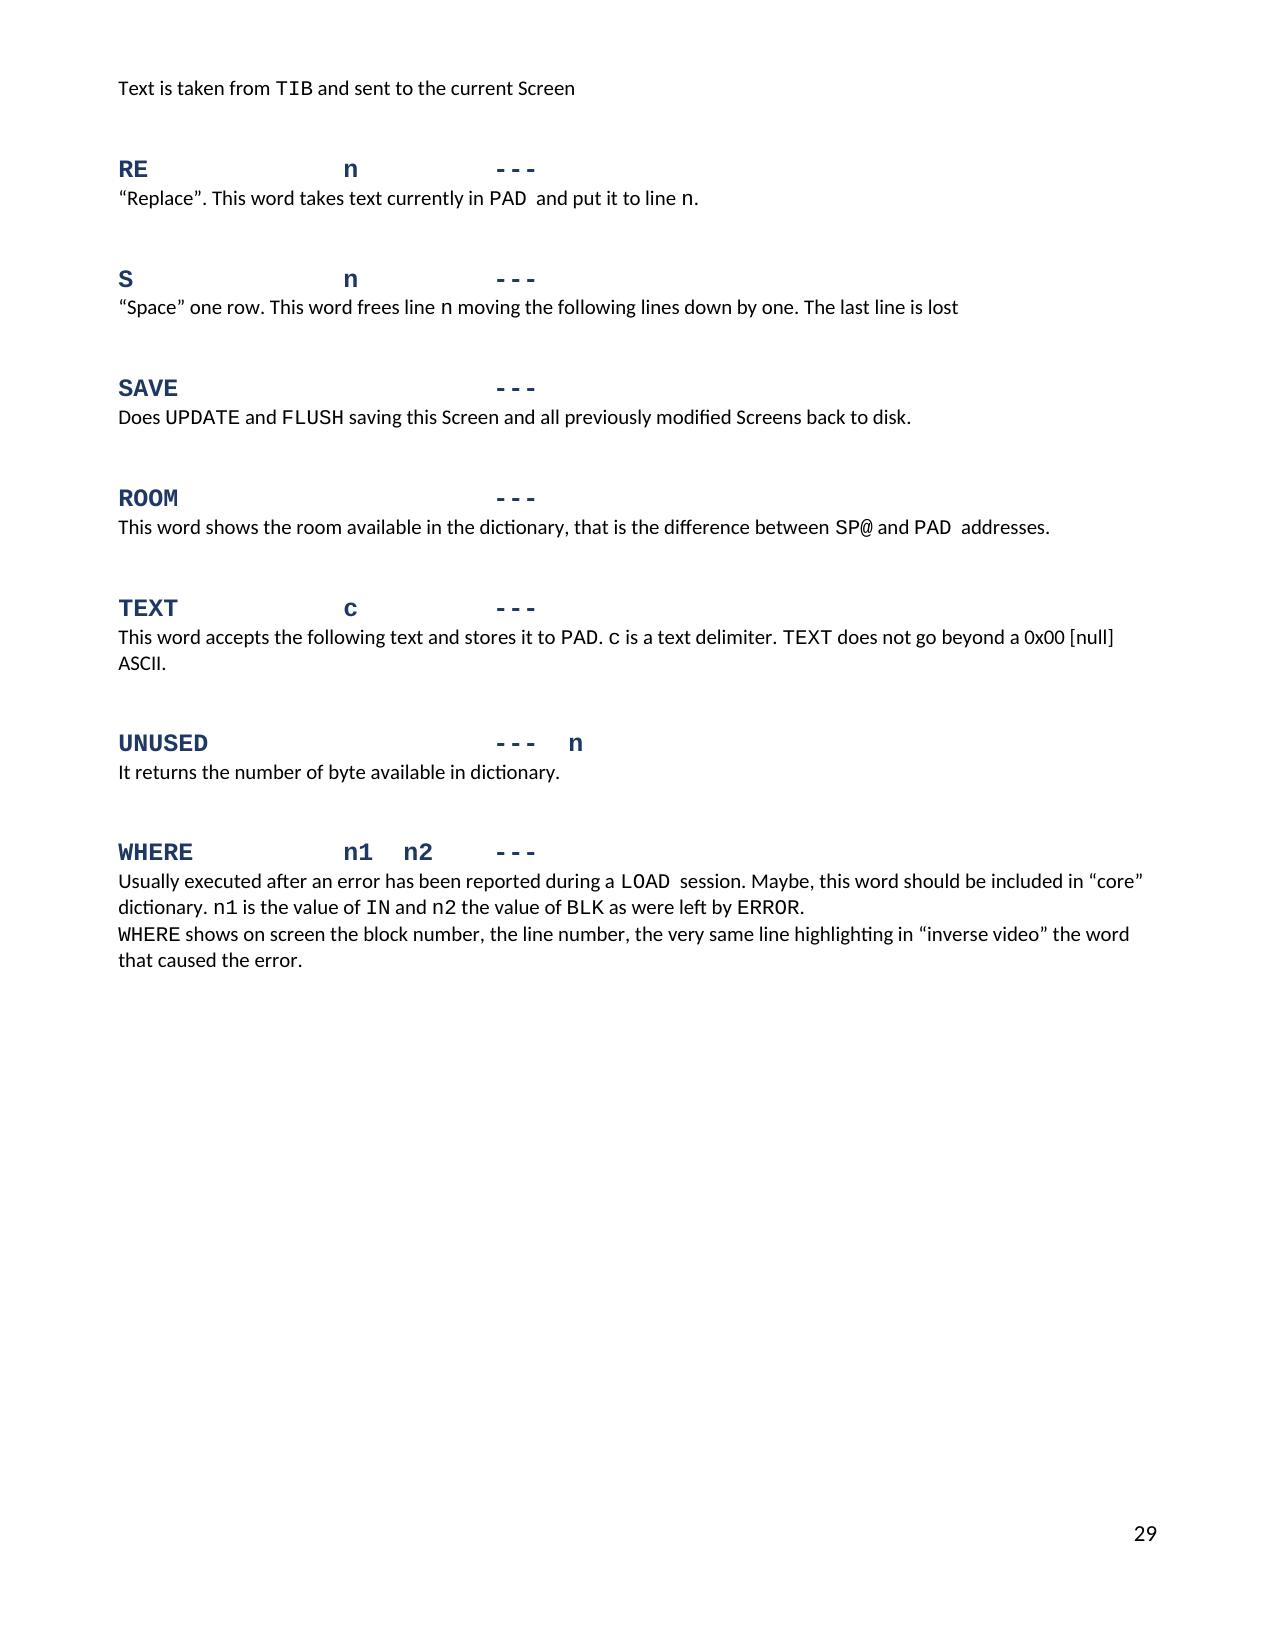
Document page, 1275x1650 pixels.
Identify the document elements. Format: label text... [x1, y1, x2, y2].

subtitle ROOM --- [118, 486, 1157, 514]
subtitle TEXT c --- [118, 596, 1157, 624]
text Usually executed after an error has been reported during a LOAD session. Maybe, this word should be included in “core” dictionary. n1 is the value of IN and n2 the value of BLK as were left by ERROR. [118, 868, 1157, 921]
subtitle S n --- [118, 266, 1157, 294]
text This word accepts the following text and stores it to PAD. c is a text delimiter. TEXT does not go beyond a 0x00 [null] ASCII. [118, 624, 1157, 676]
text This word shows the room available in the dictionary, that is the difference between SP@ and PAD addresses. [118, 514, 1157, 541]
text “Space” one row. This word frees line n moving the following lines down by one. The last line is lost [118, 294, 1157, 321]
text WHERE shows on screen the block number, the line number, the very same line highlighting in “inverse video” the word that caused the error. [118, 921, 1157, 973]
text “Replace”. This word takes text currently in PAD and put it to line n. [118, 185, 1157, 211]
subtitle RE n --- [118, 156, 1157, 185]
text It returns the number of byte available in dictionary. [118, 759, 1157, 784]
subtitle WHERE n1 n2 --- [118, 839, 1157, 868]
subtitle SAVE --- [118, 376, 1157, 404]
text Text is taken from TIB and sent to the current Screen [118, 75, 1157, 101]
text Does UPDATE and FLUSH saving this Screen and all previously modified Screens back to disk. [118, 404, 1157, 431]
subtitle UNUSED --- n [118, 731, 1157, 759]
